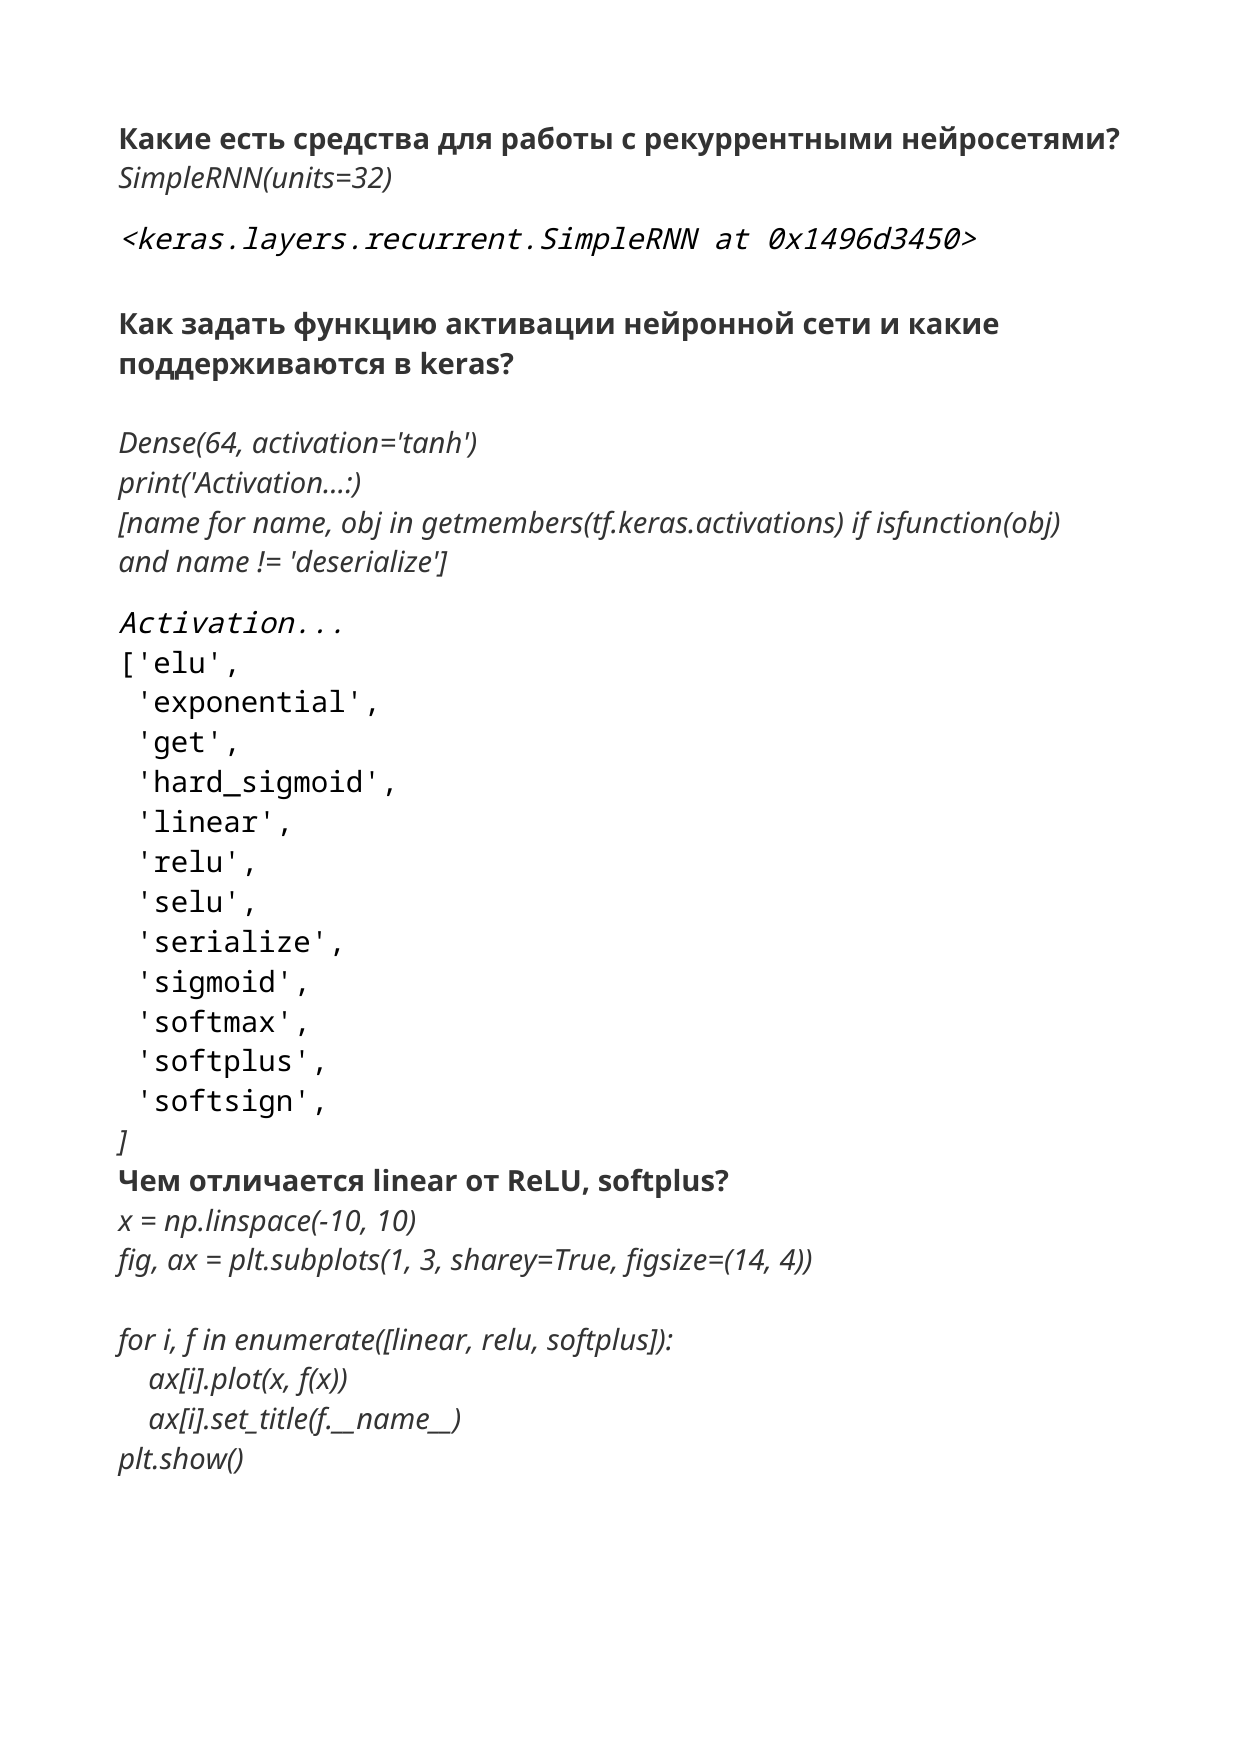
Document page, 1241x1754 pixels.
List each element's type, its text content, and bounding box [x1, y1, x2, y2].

text print('Activation...:) [118, 462, 1122, 502]
text Какие есть средства для работы с рекуррентными нейросетями? [118, 118, 1122, 158]
text ['elu', [118, 642, 1122, 682]
text [name for name, obj in getmembers(tf.keras.activations) if isfunction(obj) and name != 'deserialize'] [118, 502, 1122, 581]
text Activation... [118, 602, 1122, 642]
text ax[i].plot(x, f(x)) [118, 1359, 1122, 1398]
text Dense(64, activation='tanh') [118, 423, 1122, 462]
text 'serialize', [118, 921, 1122, 961]
text 'linear', [118, 801, 1122, 841]
text 'softplus', [118, 1041, 1122, 1081]
text Как задать функцию активации нейронной сети и какие поддерживаются в keras? [118, 304, 1122, 383]
text 'softmax', [118, 1001, 1122, 1041]
text SimpleRNN(units=32) [118, 158, 1122, 197]
text ] [118, 1121, 1122, 1160]
text 'sigmoid', [118, 961, 1122, 1001]
text <keras.layers.recurrent.SimpleRNN at 0x1496d3450> [118, 218, 1122, 258]
text ax[i].set_title(f.__name__) [118, 1398, 1122, 1438]
text Чем отличается linear от ReLU, softplus? [118, 1160, 1122, 1200]
text 'exponential', [118, 682, 1122, 722]
text 'relu', [118, 841, 1122, 881]
text plt.show() [118, 1438, 1122, 1478]
text 'softsign', [118, 1081, 1122, 1121]
text 'hard_sigmoid', [118, 761, 1122, 801]
text fig, ax = plt.subplots(1, 3, sharey=True, figsize=(14, 4)) [118, 1239, 1122, 1279]
text for i, f in enumerate([linear, relu, softplus]): [118, 1319, 1122, 1359]
text 'get', [118, 722, 1122, 761]
text x = np.linspace(-10, 10) [118, 1200, 1122, 1239]
text 'selu', [118, 881, 1122, 921]
